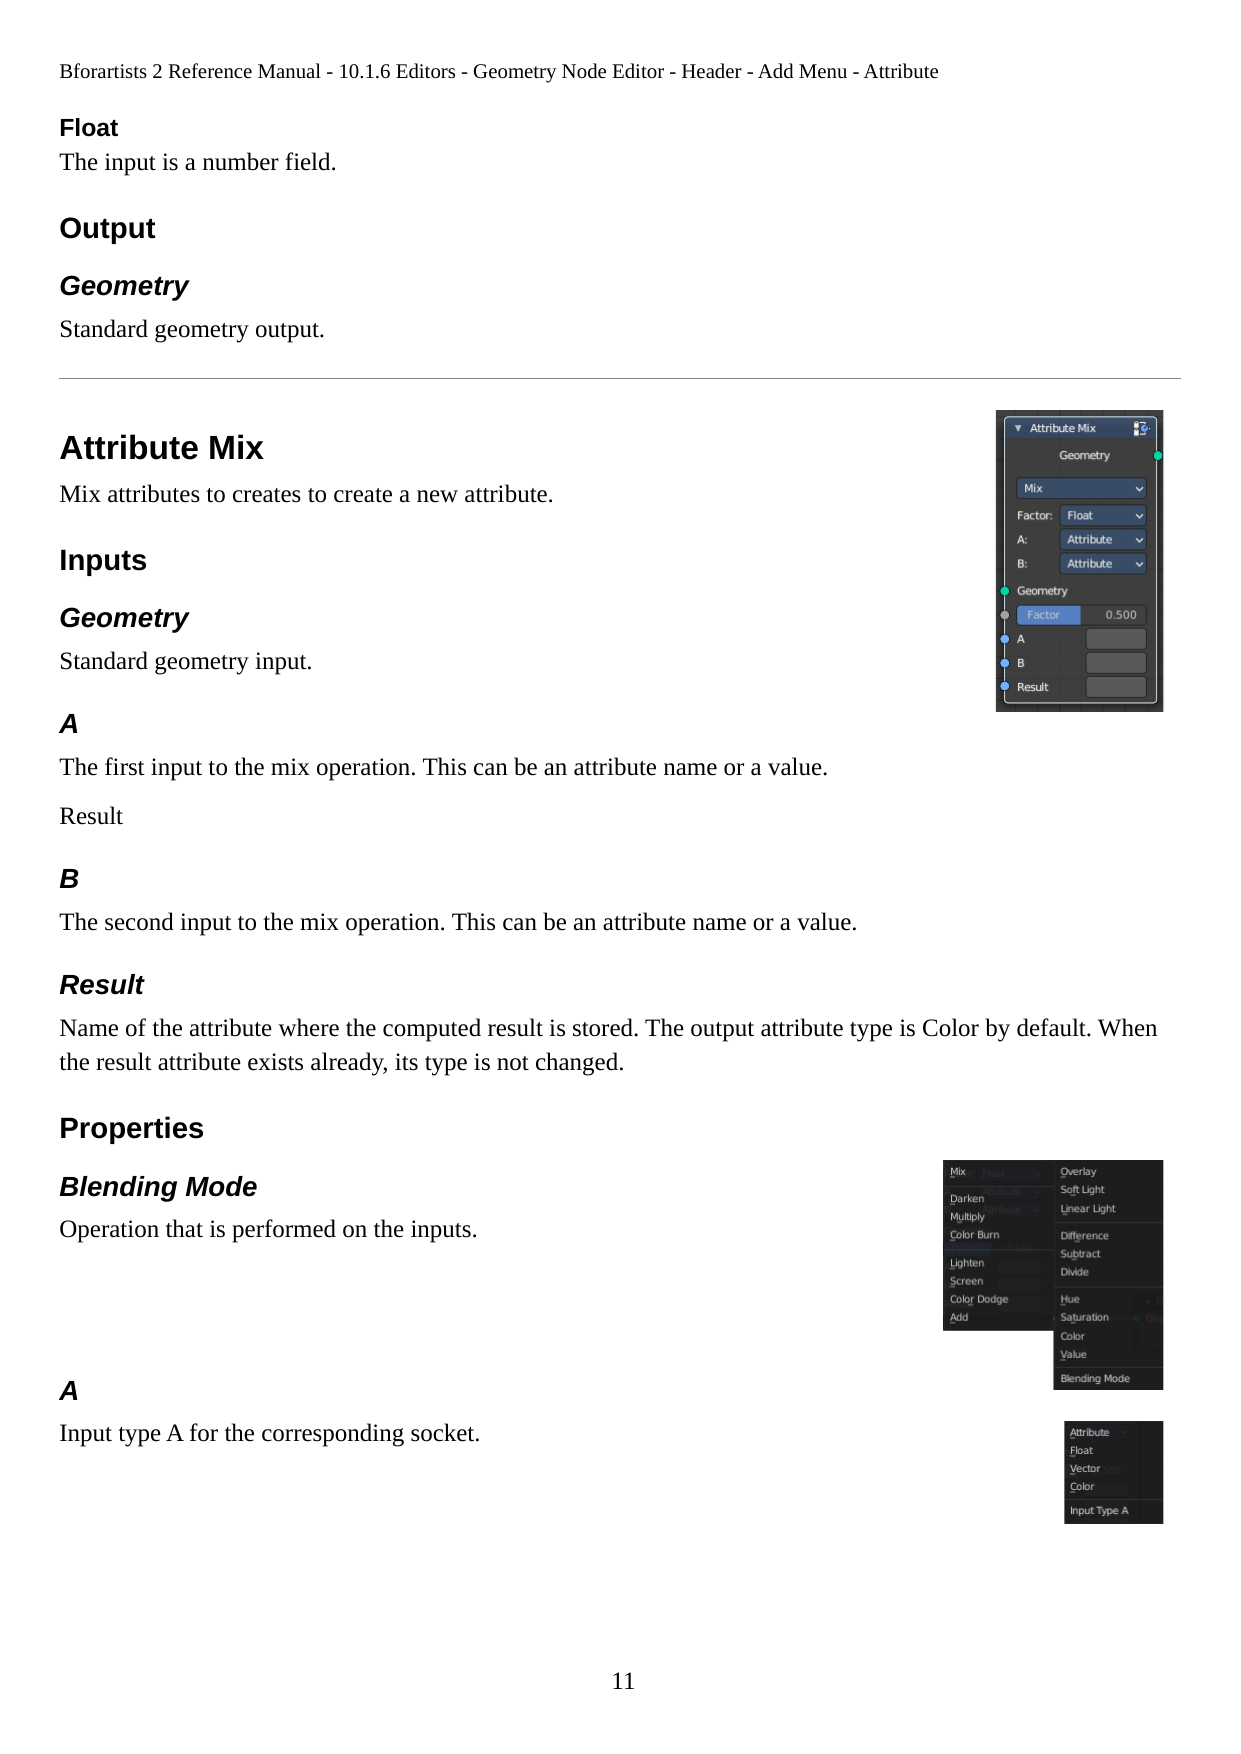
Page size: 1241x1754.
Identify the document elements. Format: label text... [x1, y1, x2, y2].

text The input is a number field. [59, 147, 1181, 176]
picture [943, 1160, 1164, 1390]
subtitle [1164, 428, 1181, 467]
text The first input to the mix operation. This can be an attribute name or a value. [59, 752, 1181, 781]
text [1164, 646, 1181, 675]
subtitle B [59, 863, 1181, 894]
subtitle [1164, 602, 1181, 634]
text Result [59, 801, 1181, 830]
picture [995, 410, 1164, 712]
subtitle Attribute Mix [59, 428, 995, 467]
text Standard geometry output. [59, 314, 1181, 343]
picture [1064, 1421, 1164, 1524]
text Mix attributes to creates to create a new attribute. [59, 479, 995, 508]
subtitle Properties [59, 1111, 1181, 1145]
subtitle [1164, 1170, 1181, 1202]
subtitle Output [59, 211, 1181, 245]
subtitle Result [59, 969, 1181, 1001]
text The second input to the mix operation. This can be an attribute name or a value. [59, 907, 1181, 936]
text Input type A for the corresponding socket. [59, 1418, 1181, 1447]
text Name of the attribute where the computed result is stored. The output attribute type is Color by default. When the result attribute exists already, its type is not changed. [59, 1013, 1181, 1076]
subtitle Geometry [59, 602, 995, 634]
subtitle A [59, 708, 1181, 739]
subtitle Float [59, 113, 1181, 141]
subtitle Geometry [59, 270, 1181, 302]
subtitle [1164, 543, 1181, 577]
subtitle Blending Mode [59, 1170, 943, 1202]
subtitle A [59, 1374, 1181, 1406]
text Standard geometry input. [59, 646, 995, 675]
subtitle Inputs [59, 543, 995, 577]
text Operation that is performed on the inputs. [59, 1214, 943, 1243]
